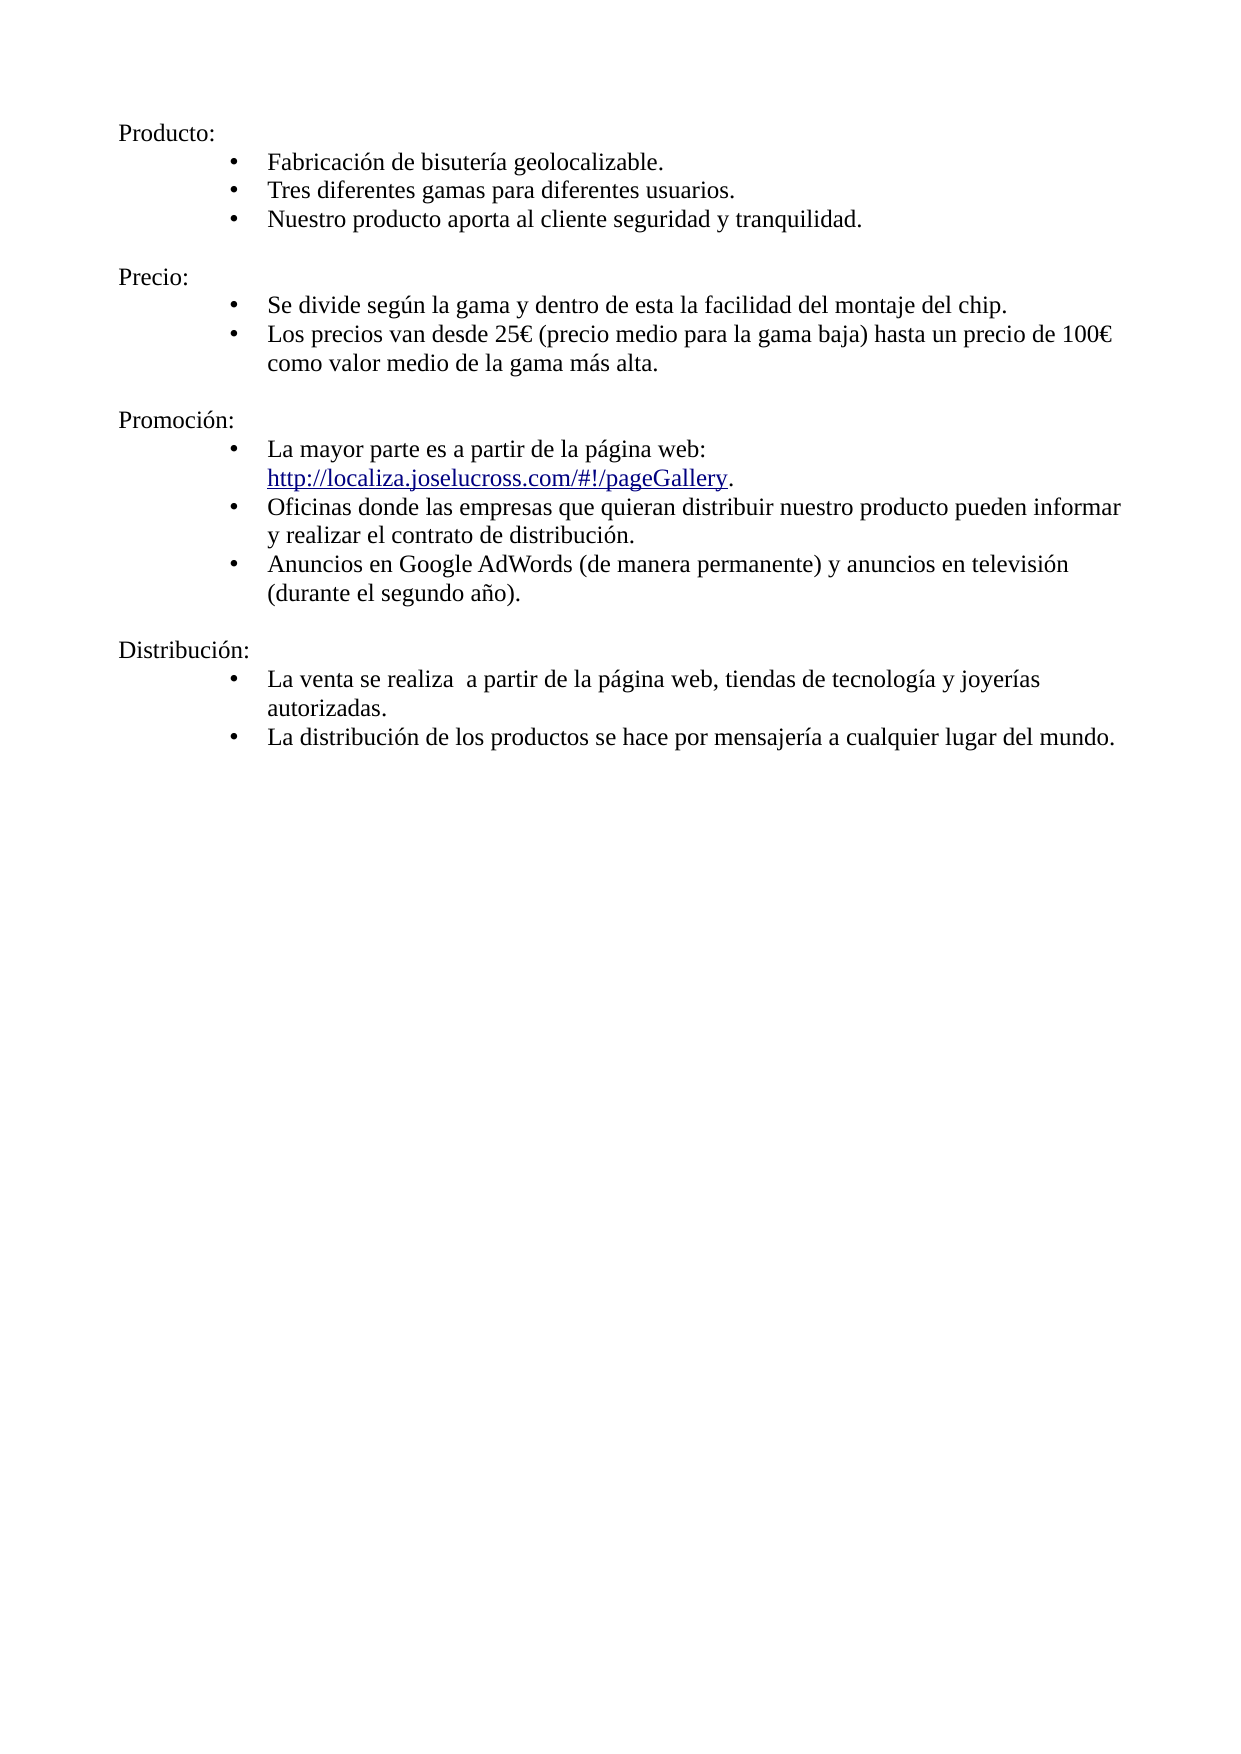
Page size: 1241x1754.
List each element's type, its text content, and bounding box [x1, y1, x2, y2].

list Los precios van desde 25€ (precio medio para la gama baja) hasta un precio de 100€ como valor medio de la gama más alta. [229, 319, 1122, 377]
list Se divide según la gama y dentro de esta la facilidad del montaje del chip. [229, 291, 1122, 319]
list Anuncios en Google AdWords (de manera permanente) y anuncios en televisión (durante el segundo año). [229, 549, 1122, 607]
list La distribución de los productos se hace por mensajería a cualquier lugar del mundo. [229, 722, 1122, 751]
list La mayor parte es a partir de la página web: http://localiza.joselucross.com/#!/pageGallery. [229, 434, 1122, 492]
list La venta se realiza a partir de la página web, tiendas de tecnología y joyerías autorizadas. [229, 664, 1122, 722]
list Oficinas donde las empresas que quieran distribuir nuestro producto pueden informar y realizar el contrato de distribución. [229, 492, 1122, 549]
text Promoción: [118, 406, 1122, 434]
list Tres diferentes gamas para diferentes usuarios. [229, 176, 1122, 204]
text Distribución: [118, 636, 1122, 664]
text Producto: [118, 118, 1122, 147]
text Precio: [118, 262, 1122, 291]
list Fabricación de bisutería geolocalizable. [229, 147, 1122, 176]
list Nuestro producto aporta al cliente seguridad y tranquilidad. [229, 204, 1122, 233]
